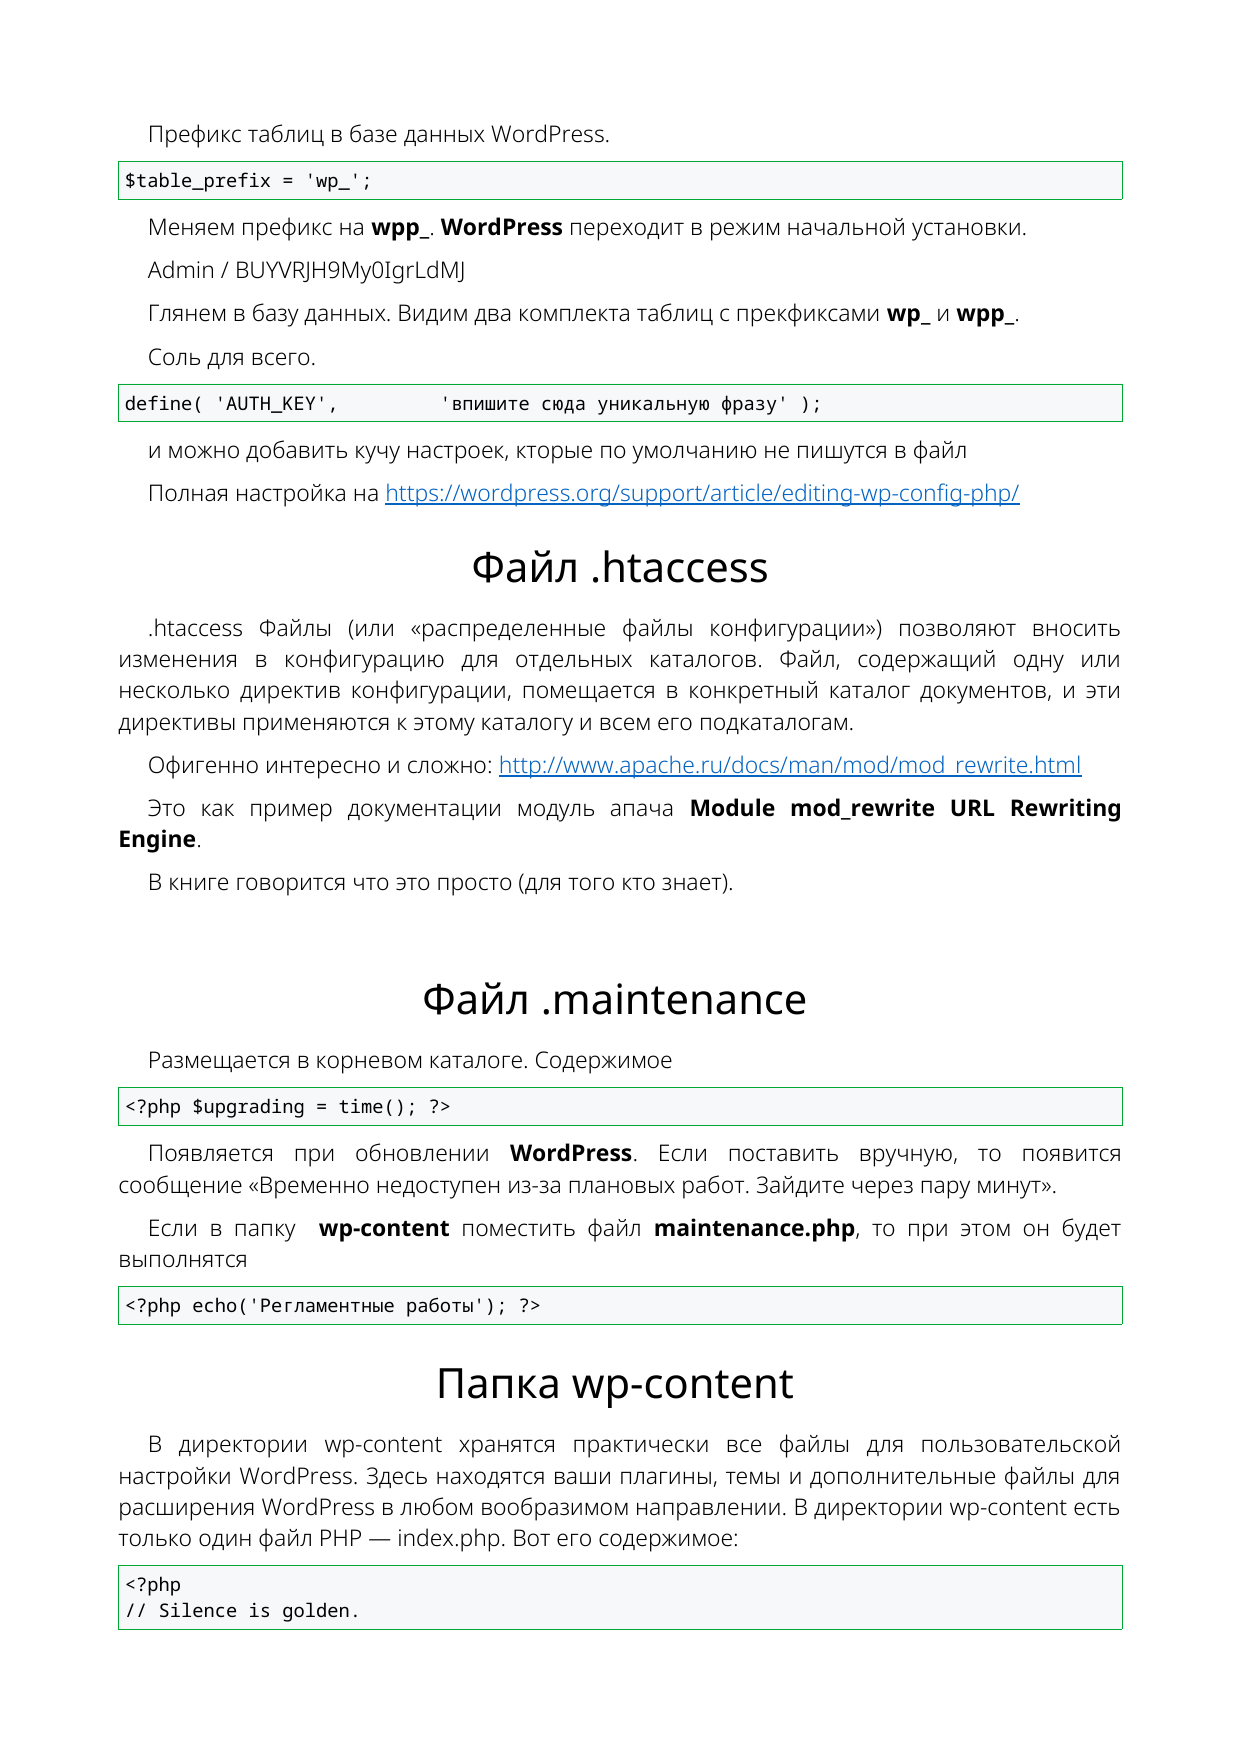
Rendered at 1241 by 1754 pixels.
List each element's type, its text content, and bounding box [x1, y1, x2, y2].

text Соль для всего. [118, 340, 1122, 372]
text <?php [119, 1566, 1122, 1591]
text $table_prefix = 'wp_'; [119, 162, 1122, 199]
text define( 'AUTH_KEY', 'впишите сюда уникальную фразу' ); [119, 385, 1122, 421]
text <?php echo('Регламентные работы'); ?> [119, 1287, 1122, 1324]
subtitle Файл .maintenance [118, 970, 1122, 1026]
text Это как пример документации модуль апача Module mod_rewrite URL Rewriting Engine. [118, 792, 1122, 854]
text Глянем в базу данных. Видим два комплекта таблиц с прекфиксами wp_ и wpp_. [118, 297, 1122, 329]
text Полная настройка на https://wordpress.org/support/article/editing-wp-config-php/ [118, 477, 1122, 508]
text Офигенно интересно и сложно: http://www.apache.ru/docs/man/mod/mod_rewrite.html [118, 749, 1122, 780]
text Появляется при обновлении WordPress. Если поставить вручную, то появится сообщение «Временно недоступен из-за плановых работ. Зайдите через пару минут». [118, 1137, 1122, 1200]
text Меняем префикс на wpp_. WordPress переходит в режим начальной установки. [118, 211, 1122, 243]
text // Silence is golden. [119, 1591, 1122, 1629]
text Admin / BUYVRJH9My0IgrLdMJ [118, 254, 1122, 286]
text Префикс таблиц в базе данных WordPress. [118, 118, 1122, 149]
text Размещается в корневом каталоге. Содержимое [118, 1044, 1122, 1075]
subtitle Папка wp-content [118, 1354, 1122, 1411]
text <?php $upgrading = time(); ?> [119, 1088, 1122, 1125]
text и можно добавить кучу настроек, кторые по умолчанию не пишутся в файл [118, 434, 1122, 465]
text Если в папку wp-content поместить файл maintenance.php, то при этом он будет выполнятся [118, 1212, 1122, 1274]
text .htaccess Файлы (или «распределенные файлы конфигурации») позволяют вносить изменения в конфигурацию для отдельных каталогов. Файл, содержащий одну или несколько директив конфигурации, помещается в конкретный каталог документов, и эти директивы применяются к этому каталогу и всем его подкаталогам. [118, 612, 1122, 737]
subtitle Файл .htaccess [118, 537, 1122, 594]
text В директории wp-content хранятся практически все файлы для пользовательской настройки WordPress. Здесь находятся ваши плагины, темы и дополнительные файлы для расширения WordPress в любом вообразимом направлении. В директории wp-content есть только один файл РНР — index.php. Вот его содержимое: [118, 1428, 1122, 1553]
text В книге говорится что это просто (для того кто знает). [118, 866, 1122, 897]
